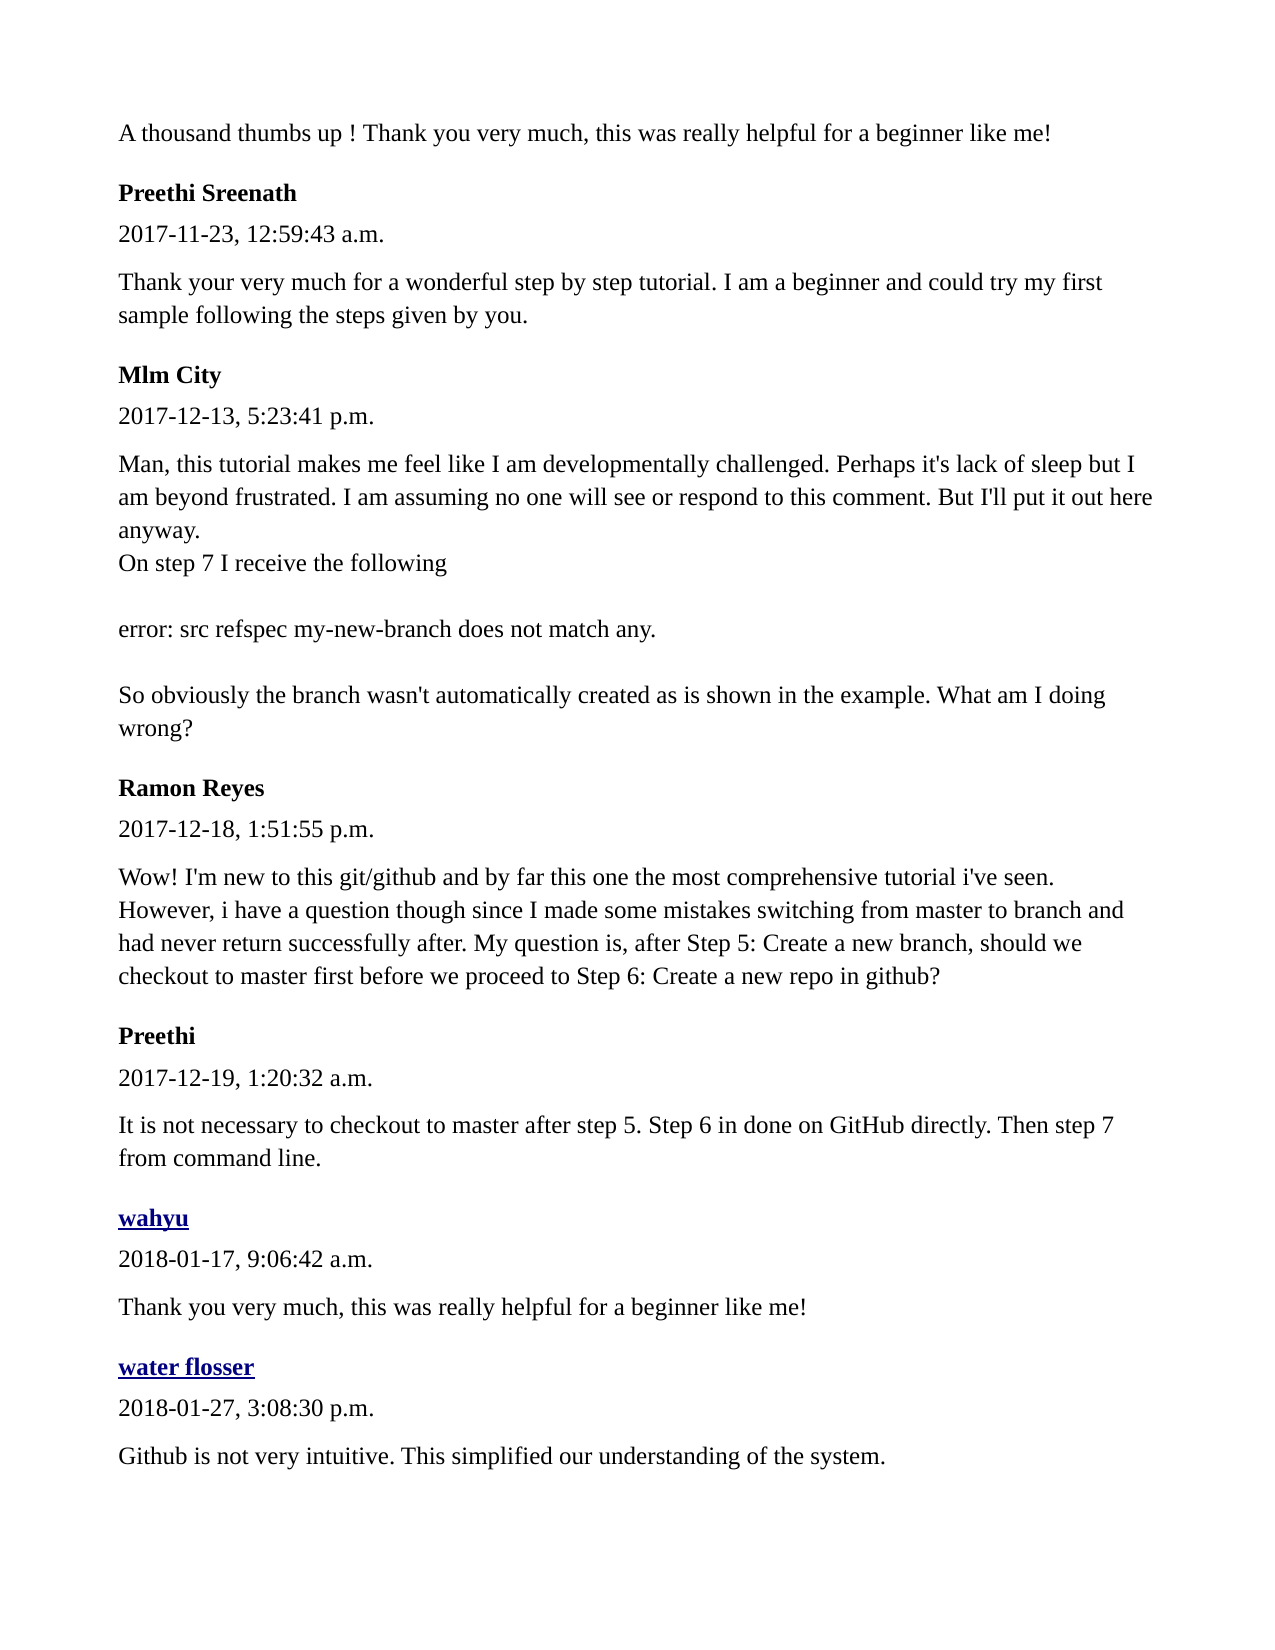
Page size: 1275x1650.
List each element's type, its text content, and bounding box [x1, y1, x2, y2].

text 2017-12-13, 5:23:41 p.m. [118, 401, 1157, 430]
subtitle water flosser [118, 1352, 1157, 1381]
text 2017-11-23, 12:59:43 a.m. [118, 219, 1157, 248]
text Github is not very intuitive. This simplified our understanding of the system. [118, 1441, 1157, 1470]
text 2017-12-18, 1:51:55 p.m. [118, 814, 1157, 843]
subtitle Preethi [118, 1021, 1157, 1050]
text Thank your very much for a wonderful step by step tutorial. I am a beginner and could try my first sample following the steps given by you. [118, 267, 1157, 329]
text It is not necessary to checkout to master after step 5. Step 6 in done on GitHub directly. Then step 7 from command line. [118, 1110, 1157, 1172]
text Wow! I'm new to this git/github and by far this one the most comprehensive tutorial i've seen. However, i have a question though since I made some mistakes switching from master to branch and had never return successfully after. My question is, after Step 5: Create a new branch, should we checkout to master first before we proceed to Step 6: Create a new repo in github? [118, 862, 1157, 990]
subtitle Ramon Reyes [118, 773, 1157, 802]
text 2017-12-19, 1:20:32 a.m. [118, 1063, 1157, 1091]
subtitle Preethi Sreenath [118, 178, 1157, 207]
text A thousand thumbs up ! Thank you very much, this was really helpful for a beginner like me! [118, 118, 1157, 147]
text Man, this tutorial makes me feel like I am developmentally challenged. Perhaps it's lack of sleep but I am beyond frustrated. I am assuming no one will see or respond to this comment. But I'll put it out here anyway. On step 7 I receive the following error: src refspec my-new-branch does not match any. So obviously the branch wasn't automatically created as is shown in the example. What am I doing wrong? [118, 449, 1157, 742]
text 2018-01-17, 9:06:42 a.m. [118, 1244, 1157, 1273]
subtitle wahyu [118, 1203, 1157, 1232]
text Thank you very much, this was really helpful for a beginner like me! [118, 1292, 1157, 1321]
subtitle Mlm City [118, 360, 1157, 389]
text 2018-01-27, 3:08:30 p.m. [118, 1393, 1157, 1422]
